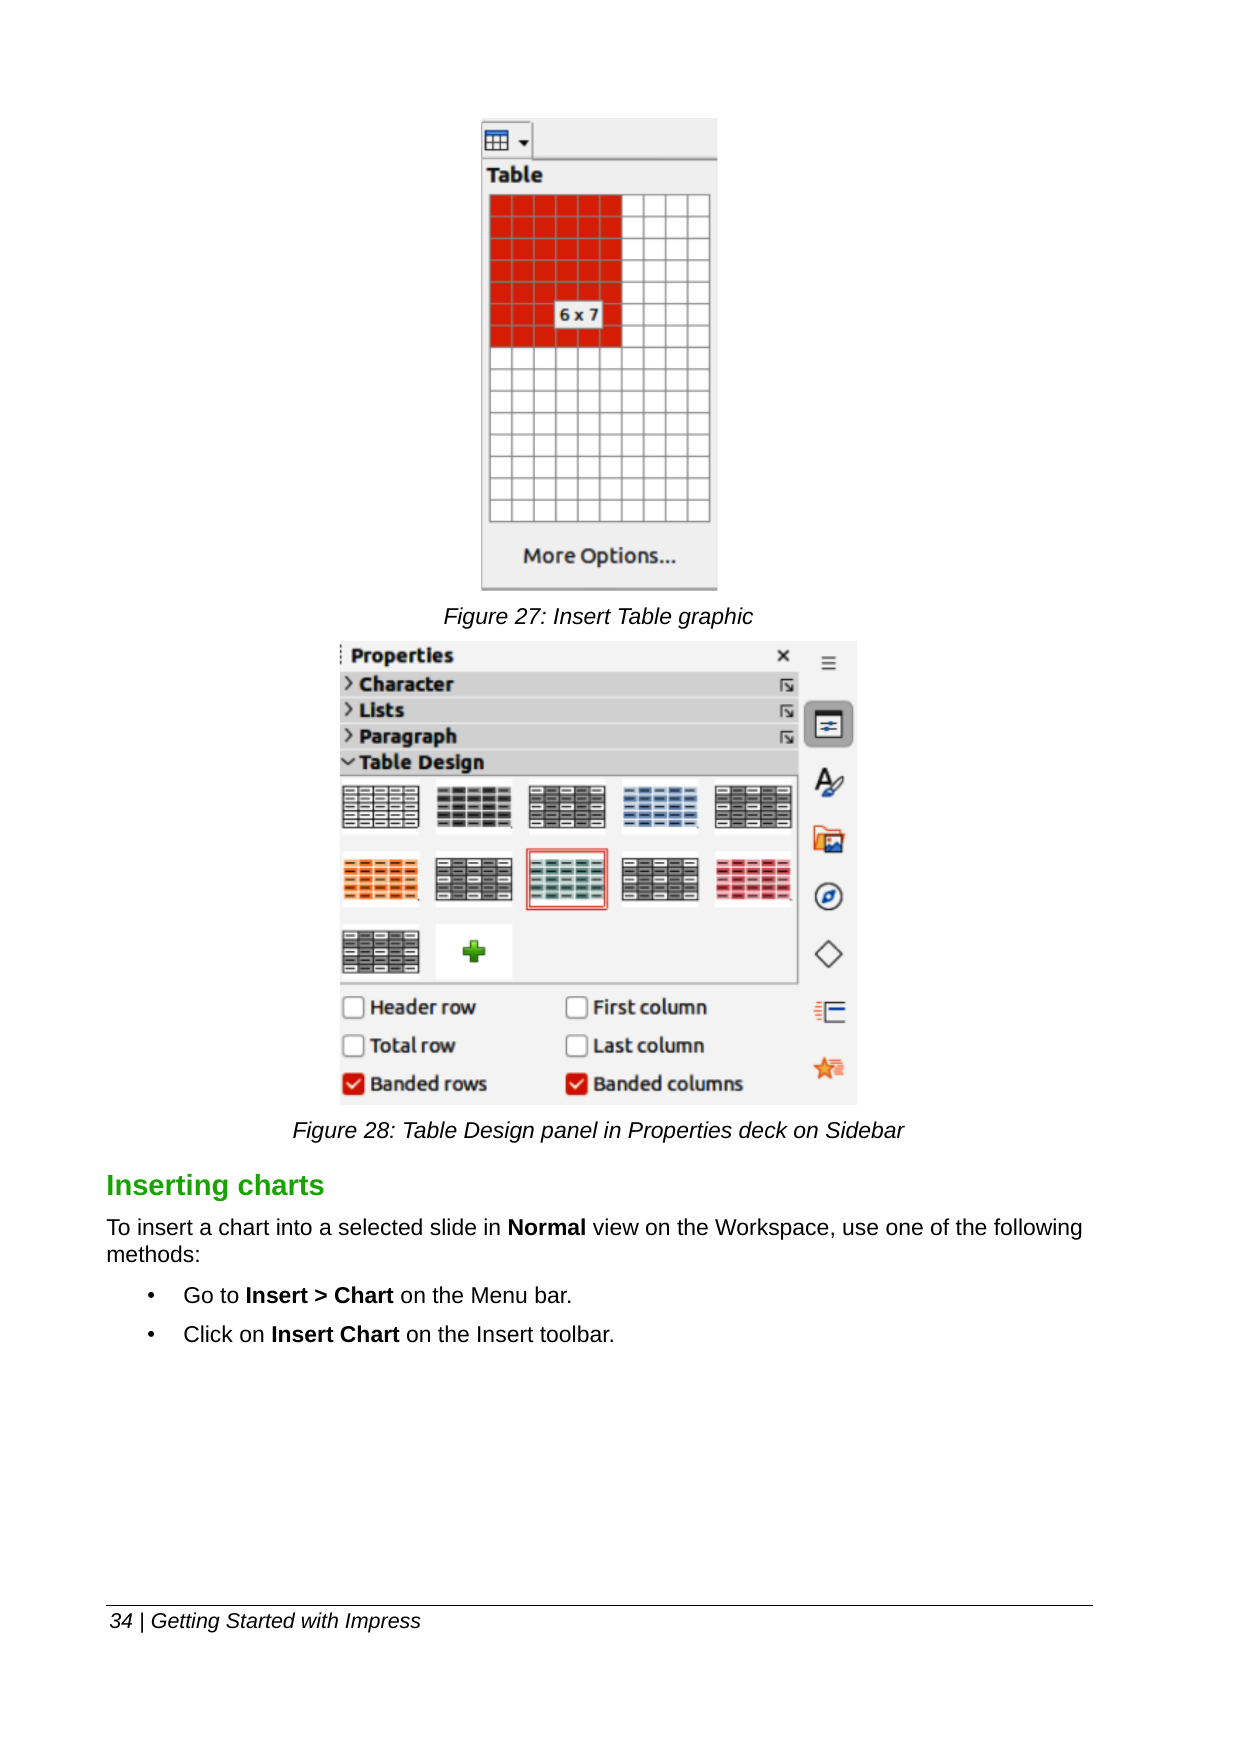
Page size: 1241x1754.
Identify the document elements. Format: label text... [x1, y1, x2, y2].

text To insert a chart into a selected slide in Normal view on the Workspace, use one of the following methods: [106, 1214, 1093, 1267]
picture [481, 118, 718, 591]
list Click on Insert Chart on the Insert toolbar. [144, 1318, 1093, 1350]
text Figure 28: Table Design panel in Properties deck on Sidebar [292, 1117, 907, 1143]
text Figure 27: Insert Table graphic [443, 603, 756, 629]
list Go to Insert > Chart on the Menu bar. [144, 1279, 1093, 1309]
picture [339, 641, 859, 1105]
subtitle Inserting charts [106, 1168, 1093, 1202]
